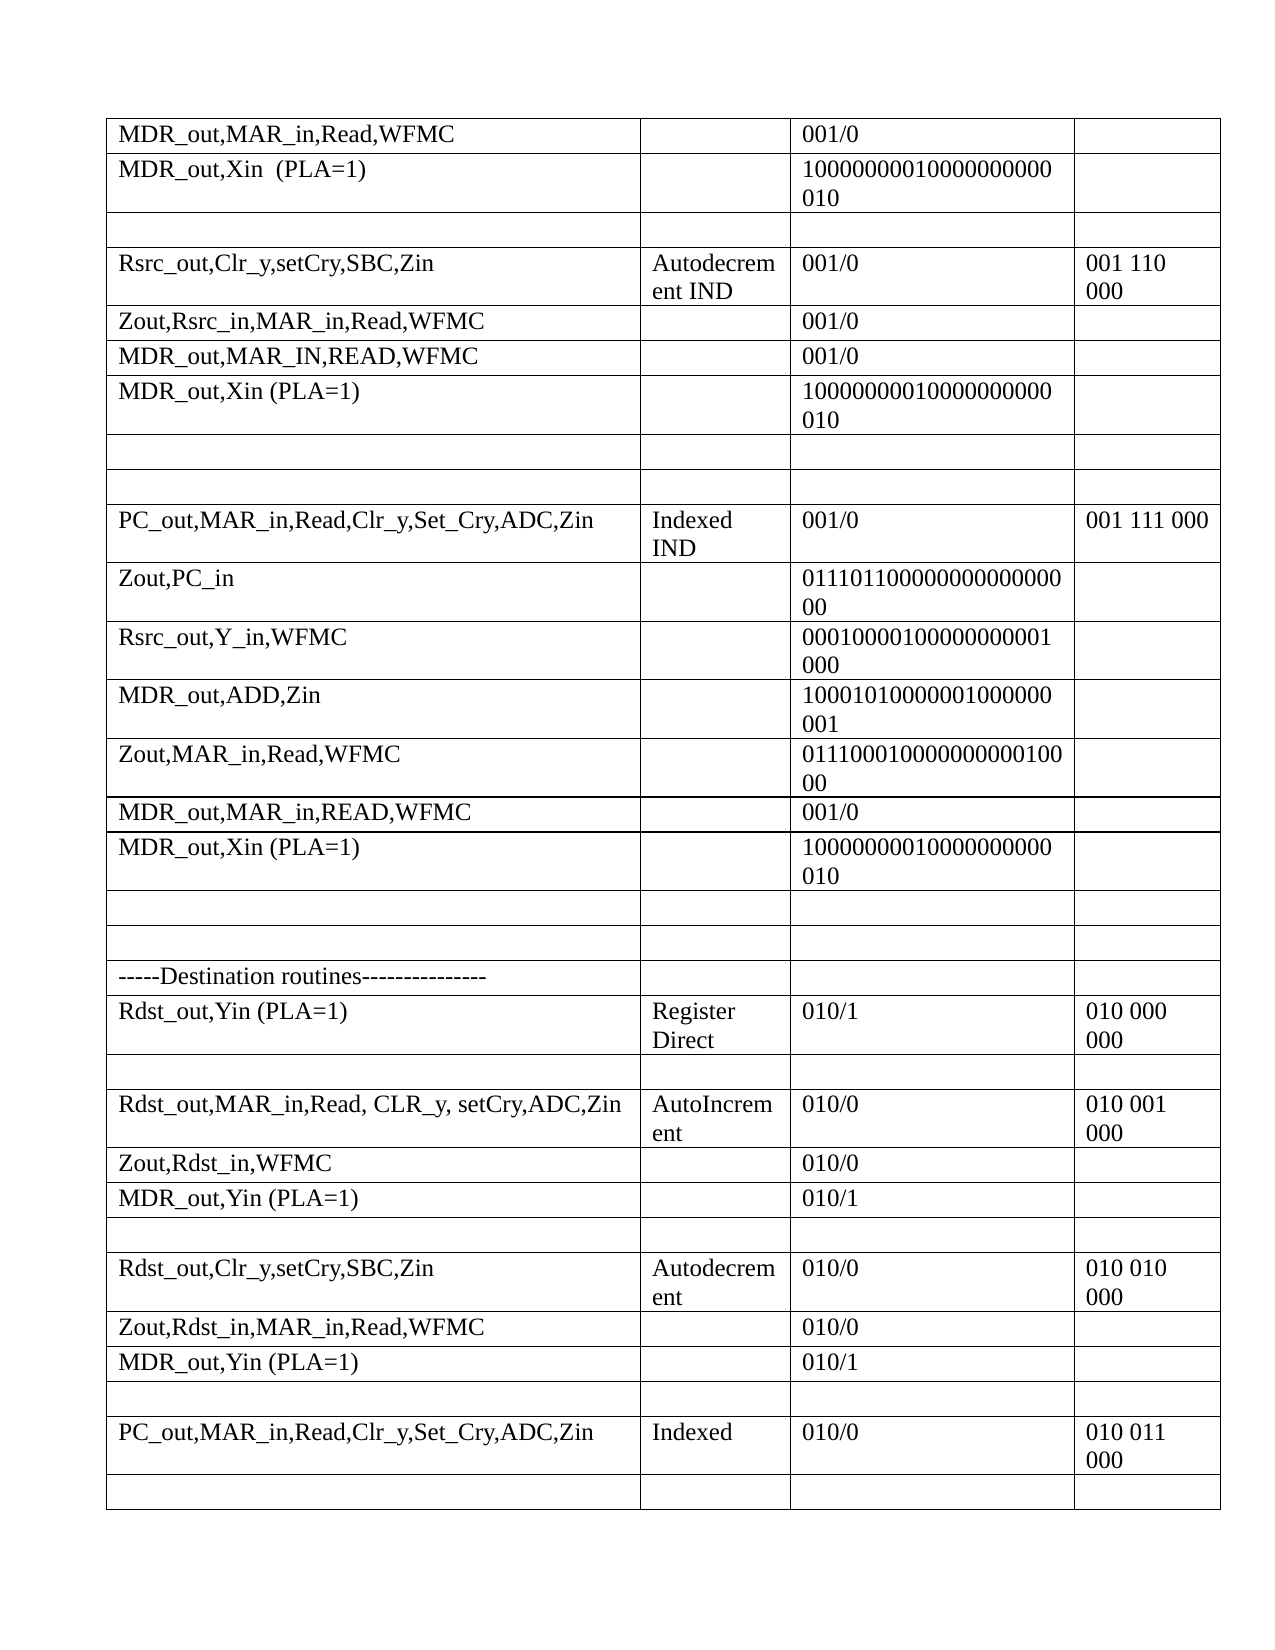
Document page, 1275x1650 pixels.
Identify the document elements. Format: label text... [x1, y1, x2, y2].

table_cell [1075, 961, 1220, 995]
table_cell [641, 1475, 790, 1509]
table_cell [791, 891, 1074, 925]
table_cell [1075, 470, 1220, 504]
table_cell Rsrc_out,Clr_y,setCry,SBC,Zin [107, 248, 640, 305]
table_cell [1075, 622, 1220, 679]
table_cell MDR_out,MAR_in,READ,WFMC [107, 798, 640, 831]
table_cell [641, 435, 790, 469]
table_cell [641, 833, 790, 890]
table_cell 001/0 [791, 341, 1074, 375]
table_cell [791, 435, 1074, 469]
table_cell [641, 1312, 790, 1346]
table_cell [641, 119, 790, 153]
table_cell 001/0 [791, 306, 1074, 340]
table_cell 001/0 [791, 798, 1074, 831]
table_cell Autodecrement [641, 1253, 790, 1311]
table_cell [1075, 680, 1220, 738]
table_cell [1075, 376, 1220, 434]
table_cell 00010000100000000001000 [791, 622, 1074, 679]
table_cell [1075, 119, 1220, 153]
table_cell 010/0 [791, 1253, 1074, 1311]
table_cell [107, 891, 640, 925]
table_cell [641, 470, 790, 504]
table_cell [1075, 563, 1220, 621]
table_cell [791, 213, 1074, 247]
table_cell MDR_out,MAR_in,Read,WFMC [107, 119, 640, 153]
table_cell 010/0 [791, 1148, 1074, 1182]
table_cell 10001010000001000000001 [791, 680, 1074, 738]
table_cell 010/1 [791, 1183, 1074, 1217]
table_cell [641, 622, 790, 679]
table_cell [791, 1475, 1074, 1509]
table_cell [107, 470, 640, 504]
table_cell [641, 1218, 790, 1252]
table_cell [641, 680, 790, 738]
table_cell AutoIncrement [641, 1090, 790, 1147]
table_cell Indexed IND [641, 505, 790, 562]
table_cell MDR_out,MAR_IN,READ,WFMC [107, 341, 640, 375]
table_cell [1075, 1382, 1220, 1416]
table_cell [641, 563, 790, 621]
table_cell [1075, 306, 1220, 340]
table_cell [641, 1183, 790, 1217]
table_cell [107, 926, 640, 960]
table_cell 010/0 [791, 1090, 1074, 1147]
table_cell [107, 435, 640, 469]
table_cell [791, 1055, 1074, 1088]
table_cell PC_out,MAR_in,Read,Clr_y,Set_Cry,ADC,Zin [107, 505, 640, 562]
table_cell [1075, 1218, 1220, 1252]
table_cell [641, 1382, 790, 1416]
table_cell [641, 376, 790, 434]
table_cell Register Direct [641, 996, 790, 1053]
table_cell [1075, 213, 1220, 247]
table_cell Zout,Rdst_in,WFMC [107, 1148, 640, 1182]
table_cell 001/0 [791, 505, 1074, 562]
table_cell [641, 1055, 790, 1088]
table_cell 10000000010000000000010 [791, 154, 1074, 212]
table_cell [1075, 1347, 1220, 1381]
table_cell Zout,Rsrc_in,MAR_in,Read,WFMC [107, 306, 640, 340]
table_cell Autodecrement IND [641, 248, 790, 305]
table_cell 001 111 000 [1075, 505, 1220, 562]
table_cell [1075, 1148, 1220, 1182]
table_cell Indexed [641, 1417, 790, 1474]
table_cell 010 001 000 [1075, 1090, 1220, 1147]
table_cell [641, 739, 790, 796]
table_cell [791, 1382, 1074, 1416]
table_cell PC_out,MAR_in,Read,Clr_y,Set_Cry,ADC,Zin [107, 1417, 640, 1474]
table_cell 010/0 [791, 1312, 1074, 1346]
table_cell [641, 306, 790, 340]
table_cell 010/0 [791, 1417, 1074, 1474]
table_cell 10000000010000000000010 [791, 376, 1074, 434]
table_cell 010/1 [791, 996, 1074, 1053]
table_cell [641, 213, 790, 247]
table_cell [641, 1148, 790, 1182]
table_cell MDR_out,ADD,Zin [107, 680, 640, 738]
table_cell 001/0 [791, 119, 1074, 153]
table_cell [1075, 798, 1220, 831]
table_cell [1075, 1183, 1220, 1217]
table_cell [1075, 341, 1220, 375]
table_cell Zout,PC_in [107, 563, 640, 621]
table_cell -----Destination routines--------------- [107, 961, 640, 995]
table_cell [641, 1347, 790, 1381]
table_cell [641, 891, 790, 925]
table_cell [791, 470, 1074, 504]
table_cell [107, 213, 640, 247]
table_cell Rdst_out,Yin (PLA=1) [107, 996, 640, 1053]
table_cell MDR_out,Xin (PLA=1) [107, 833, 640, 890]
table_cell MDR_out,Yin (PLA=1) [107, 1347, 640, 1381]
table_cell MDR_out,Yin (PLA=1) [107, 1183, 640, 1217]
table_cell 010 010 000 [1075, 1253, 1220, 1311]
table_cell [641, 798, 790, 831]
table_cell [107, 1055, 640, 1088]
table_cell [641, 961, 790, 995]
table_cell 001/0 [791, 248, 1074, 305]
table_cell [1075, 435, 1220, 469]
table_cell [107, 1475, 640, 1509]
table_cell [791, 926, 1074, 960]
table_cell [107, 1382, 640, 1416]
table_cell Zout,MAR_in,Read,WFMC [107, 739, 640, 796]
table_cell [641, 341, 790, 375]
table_cell [1075, 1312, 1220, 1346]
table_cell 001 110 000 [1075, 248, 1220, 305]
table_cell 01110110000000000000000 [791, 563, 1074, 621]
table_cell 10000000010000000000010 [791, 833, 1074, 890]
table_cell Rsrc_out,Y_in,WFMC [107, 622, 640, 679]
table_cell Rdst_out,MAR_in,Read, CLR_y, setCry,ADC,Zin [107, 1090, 640, 1147]
table_cell [107, 1218, 640, 1252]
table_cell 01110001000000000010000 [791, 739, 1074, 796]
table_cell [1075, 1055, 1220, 1088]
table_cell [791, 961, 1074, 995]
table_cell [791, 1218, 1074, 1252]
table_cell [1075, 1475, 1220, 1509]
table_cell MDR_out,Xin (PLA=1) [107, 376, 640, 434]
table_cell 010/1 [791, 1347, 1074, 1381]
table_cell [1075, 891, 1220, 925]
table_cell [1075, 154, 1220, 212]
table_cell 010 011 000 [1075, 1417, 1220, 1474]
table_cell [1075, 833, 1220, 890]
table_cell 010 000 000 [1075, 996, 1220, 1053]
table_cell [1075, 926, 1220, 960]
table_cell Zout,Rdst_in,MAR_in,Read,WFMC [107, 1312, 640, 1346]
table_cell [641, 154, 790, 212]
table_cell [1075, 739, 1220, 796]
table_cell MDR_out,Xin (PLA=1) [107, 154, 640, 212]
table_cell [641, 926, 790, 960]
table_cell Rdst_out,Clr_y,setCry,SBC,Zin [107, 1253, 640, 1311]
